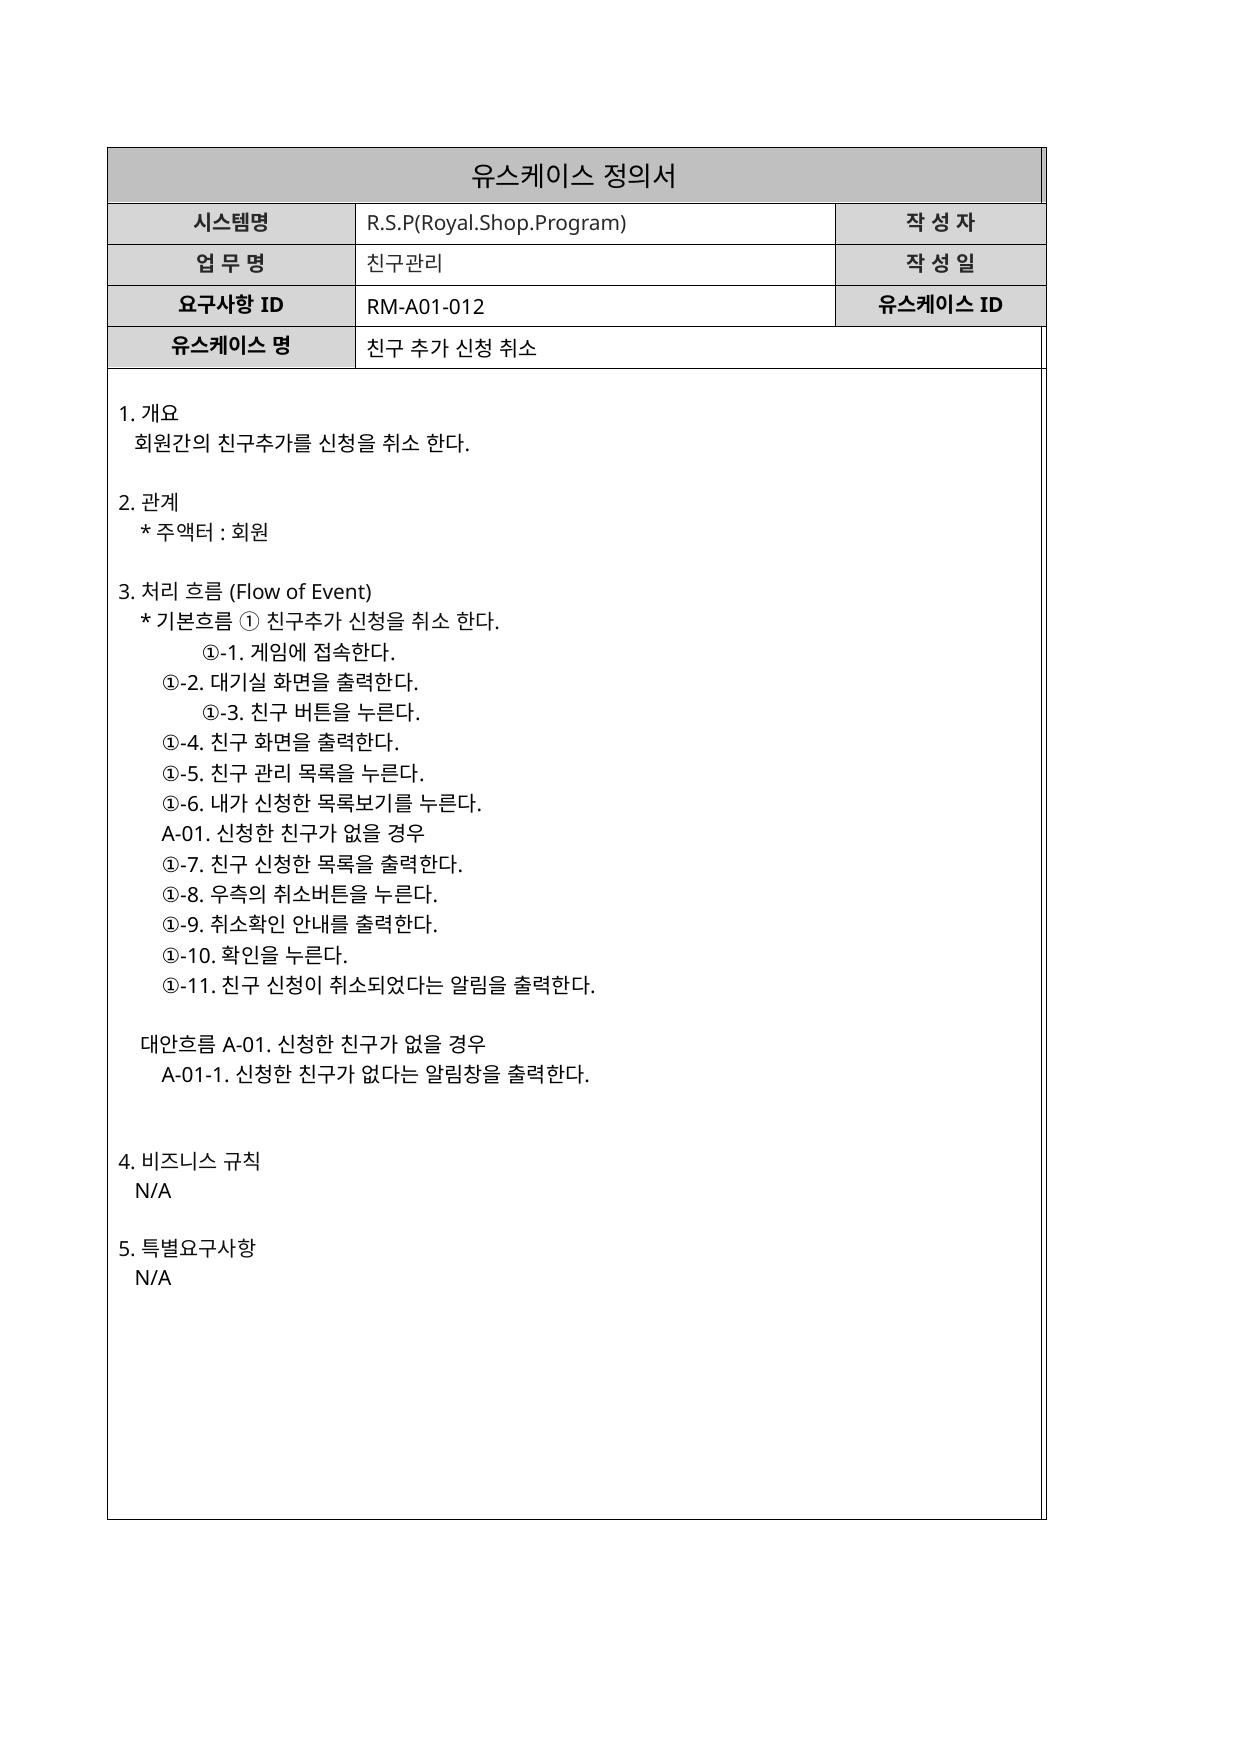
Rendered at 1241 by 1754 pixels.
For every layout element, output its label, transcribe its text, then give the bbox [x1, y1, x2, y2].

table_cell 요구사항 ID [108, 286, 355, 326]
table_cell RM-A01-012 [356, 286, 835, 326]
table_cell 작 성 일 [836, 245, 1046, 285]
table_cell 친구관리 [356, 245, 835, 285]
table_cell 1. 개요 회원간의 친구추가를 신청을 취소 한다. 2. 관계 * 주액터 : 회원 3. 처리 흐름 (Flow of Event) * 기본흐름 ① 친구추가 신청을 취소 한다. ①-1. 게임에 접속한다. ①-2. 대기실 화면을 출력한다. ①-3. 친구 버튼을 누른다. ①-4. 친구 화면을 출력한다. ①-5. 친구 관리 목록을 누른다. ①-6. 내가 신청한 목록보기를 누른다. A-01. 신청한 친구가 없을 경우 ①-7. 친구 신청한 목록을 출력한다. ①-8. 우측의 취소버튼을 누른다. ①-9. 취소확인 안내를 출력한다. ①-10. 확인을 누른다. ①-11. 친구 신청이 취소되었다는 알림을 출력한다. 대안흐름 A-01. 신청한 친구가 없을 경우 A-01-1. 신청한 친구가 없다는 알림창을 출력한다. 4. 비즈니스 규칙 N/A 5. 특별요구사항 N/A [108, 369, 1041, 1519]
table_cell [1042, 327, 1046, 367]
table_cell 유스케이스 ID [836, 286, 1046, 326]
table_cell 업 무 명 [108, 245, 355, 285]
table_cell 작 성 자 [836, 204, 1046, 244]
table_header [1042, 148, 1046, 202]
table_cell R.S.P(Royal.Shop.Program) [356, 204, 835, 244]
table_header 유스케이스 정의서 [108, 148, 1041, 202]
table_cell [1042, 369, 1046, 1519]
table_cell 시스템명 [108, 204, 355, 244]
table_cell 친구 추가 신청 취소 [356, 327, 1041, 367]
table_cell 유스케이스 명 [108, 327, 355, 367]
